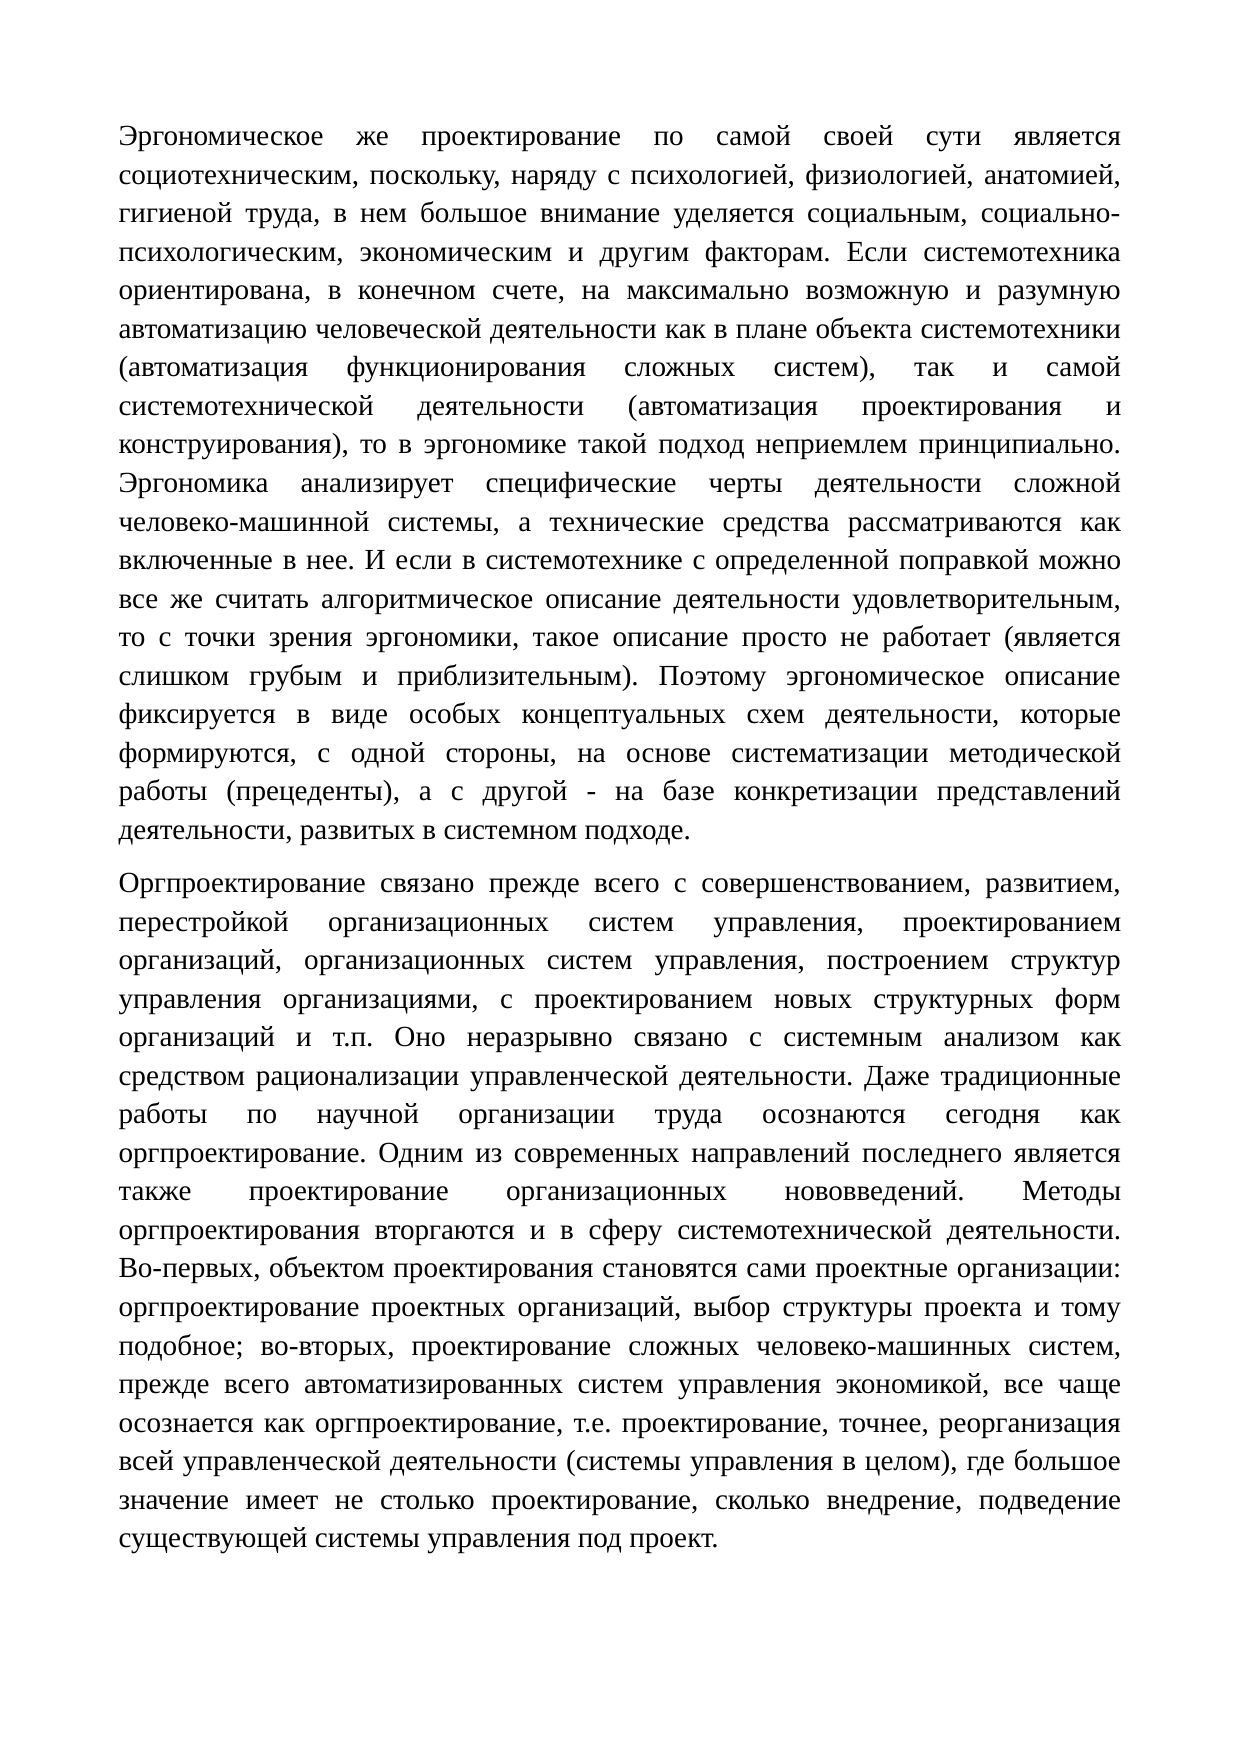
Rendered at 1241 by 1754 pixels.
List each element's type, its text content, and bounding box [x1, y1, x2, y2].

text Эргономическое же проектирование по самой своей сути является социотехническим, поскольку, наряду с психологией, физиологией, анатомией, гигиеной труда, в нем большое внимание уделяется социальным, социально-психологическим, экономическим и другим факторам. Если системотехника ориентирована, в конечном счете, на максимально возможную и разумную автоматизацию человеческой деятельности как в плане объекта системотехники (автоматизация функционирования сложных систем), так и самой системотехнической деятельности (автоматизация проектирования и конструирования), то в эргономике такой подход неприемлем принципиально. Эргономика анализирует специфические черты деятельности сложной человеко-машинной системы, а технические средства рассматриваются как включенные в нее. И если в системотехнике с определенной поправкой можно все же считать алгоритмическое описание деятельности удовлетворительным, то с точки зрения эргономики, такое описание просто не работает (является слишком грубым и приблизительным). Поэтому эргономическое описание фиксируется в виде особых концептуальных схем деятельности, которые формируются, с одной стороны, на основе систематизации методической работы (прецеденты), а с другой - на базе конкретизации представлений деятельности, развитых в системном подходе. [118, 118, 1122, 846]
text Оргпроектирование связано прежде всего с совершенствованием, развитием, перестройкой организационных систем управления, проектированием организаций, организационных систем управления, построением структур управления организациями, с проектированием новых структурных форм организаций и т.п. Оно неразрывно связано с системным анализом как средством рационализации управленческой деятельности. Даже традиционные работы по научной организации труда осознаются сегодня как оргпроектирование. Одним из современных направлений последнего является также проектирование организационных нововведений. Методы оргпроектирования вторгаются и в сферу системотехнической деятельности. Во-первых, объектом проектирования становятся сами проектные организации: оргпроектирование проектных организаций, выбор структуры проекта и тому подобное; во-вторых, проектирование сложных человеко-машинных систем, прежде всего автоматизированных систем управления экономикой, все чаще осознается как оргпроектирование, т.е. проектирование, точнее, реорганизация всей управленческой деятельности (системы управления в целом), где большое значение имеет не столько проектирование, сколько внедрение, подведение существующей системы управления под проект. [118, 865, 1122, 1554]
